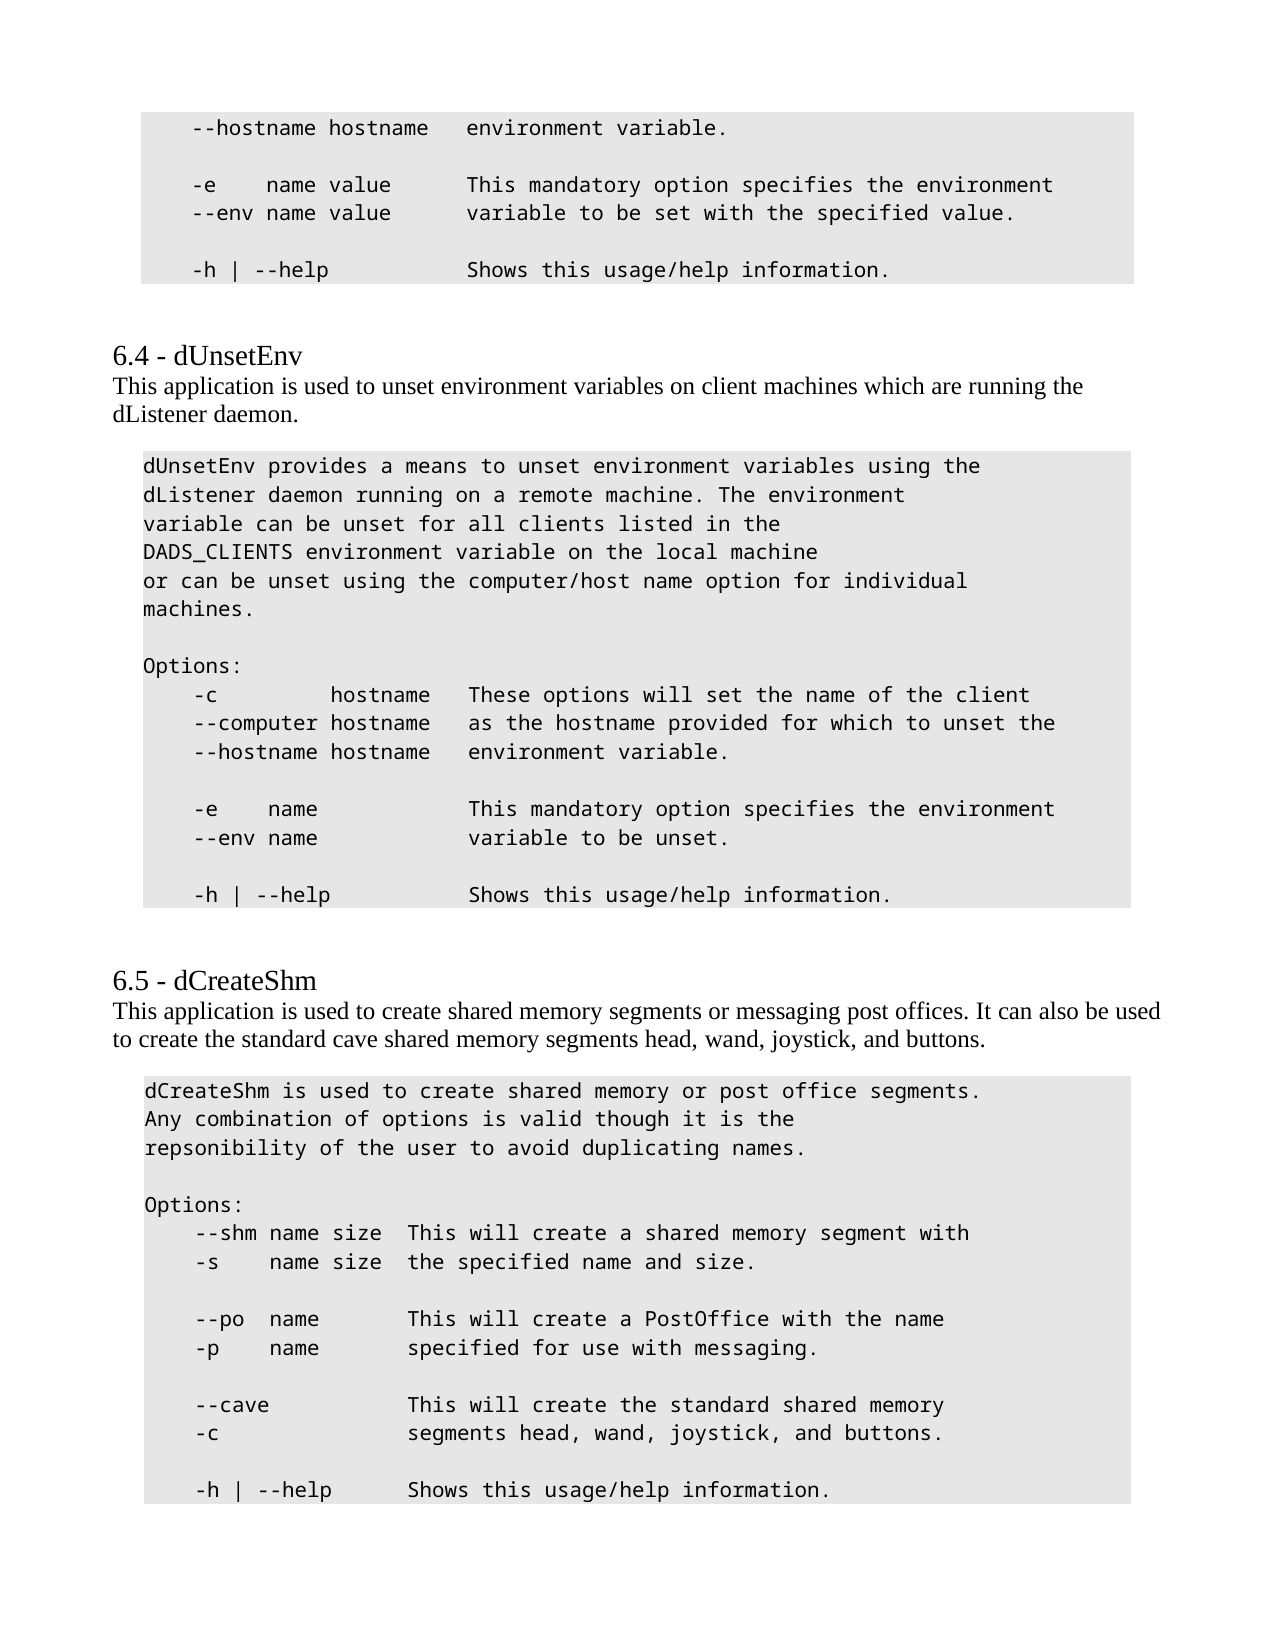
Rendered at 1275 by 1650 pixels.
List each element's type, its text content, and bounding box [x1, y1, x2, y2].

text variable can be unset for all clients listed in the [143, 508, 1131, 537]
text -s name size the specified name and size. [144, 1247, 1131, 1275]
text --cave This will create the standard shared memory [144, 1389, 1131, 1418]
text --env name variable to be unset. [143, 822, 1131, 851]
text -c hostname These options will set the name of the client [143, 680, 1131, 708]
text --hostname hostname environment variable. [141, 112, 1134, 141]
text --shm name size This will create a shared memory segment with [144, 1218, 1131, 1247]
text -h | --help Shows this usage/help information. [143, 879, 1131, 908]
text -e name This mandatory option specifies the environment [143, 794, 1131, 822]
text This application is used to create shared memory segments or messaging post offices. It can also be used to create the standard cave shared memory segments head, wand, joystick, and buttons. [112, 997, 1162, 1053]
text dListener daemon running on a remote machine. The environment [143, 480, 1131, 508]
text Any combination of options is valid though it is the [144, 1104, 1131, 1133]
text --env name value variable to be set with the specified value. [141, 198, 1134, 227]
text -e name value This mandatory option specifies the environment [141, 169, 1134, 198]
text --computer hostname as the hostname provided for which to unset the [143, 708, 1131, 737]
text DADS_CLIENTS environment variable on the local machine [143, 537, 1131, 566]
text or can be unset using the computer/host name option for individual [143, 566, 1131, 594]
text --po name This will create a PostOffice with the name [144, 1304, 1131, 1332]
text -p name specified for use with messaging. [144, 1332, 1131, 1361]
text -h | --help Shows this usage/help information. [144, 1475, 1131, 1504]
text -c segments head, wand, joystick, and buttons. [144, 1418, 1131, 1447]
text --hostname hostname environment variable. [143, 737, 1131, 765]
text machines. [143, 594, 1131, 623]
text -h | --help Shows this usage/help information. [141, 255, 1134, 284]
text This application is used to unset environment variables on client machines which are running the dListener daemon. [112, 372, 1162, 428]
text Options: [144, 1190, 1131, 1218]
text dCreateShm is used to create shared memory or post office segments. [144, 1076, 1131, 1104]
text repsonibility of the user to avoid duplicating names. [144, 1133, 1131, 1161]
text 6.4 - dUnsetEnv [112, 340, 1162, 372]
text 6.5 - dCreateShm [112, 964, 1162, 997]
text Options: [143, 651, 1131, 680]
text dUnsetEnv provides a means to unset environment variables using the [143, 451, 1131, 480]
